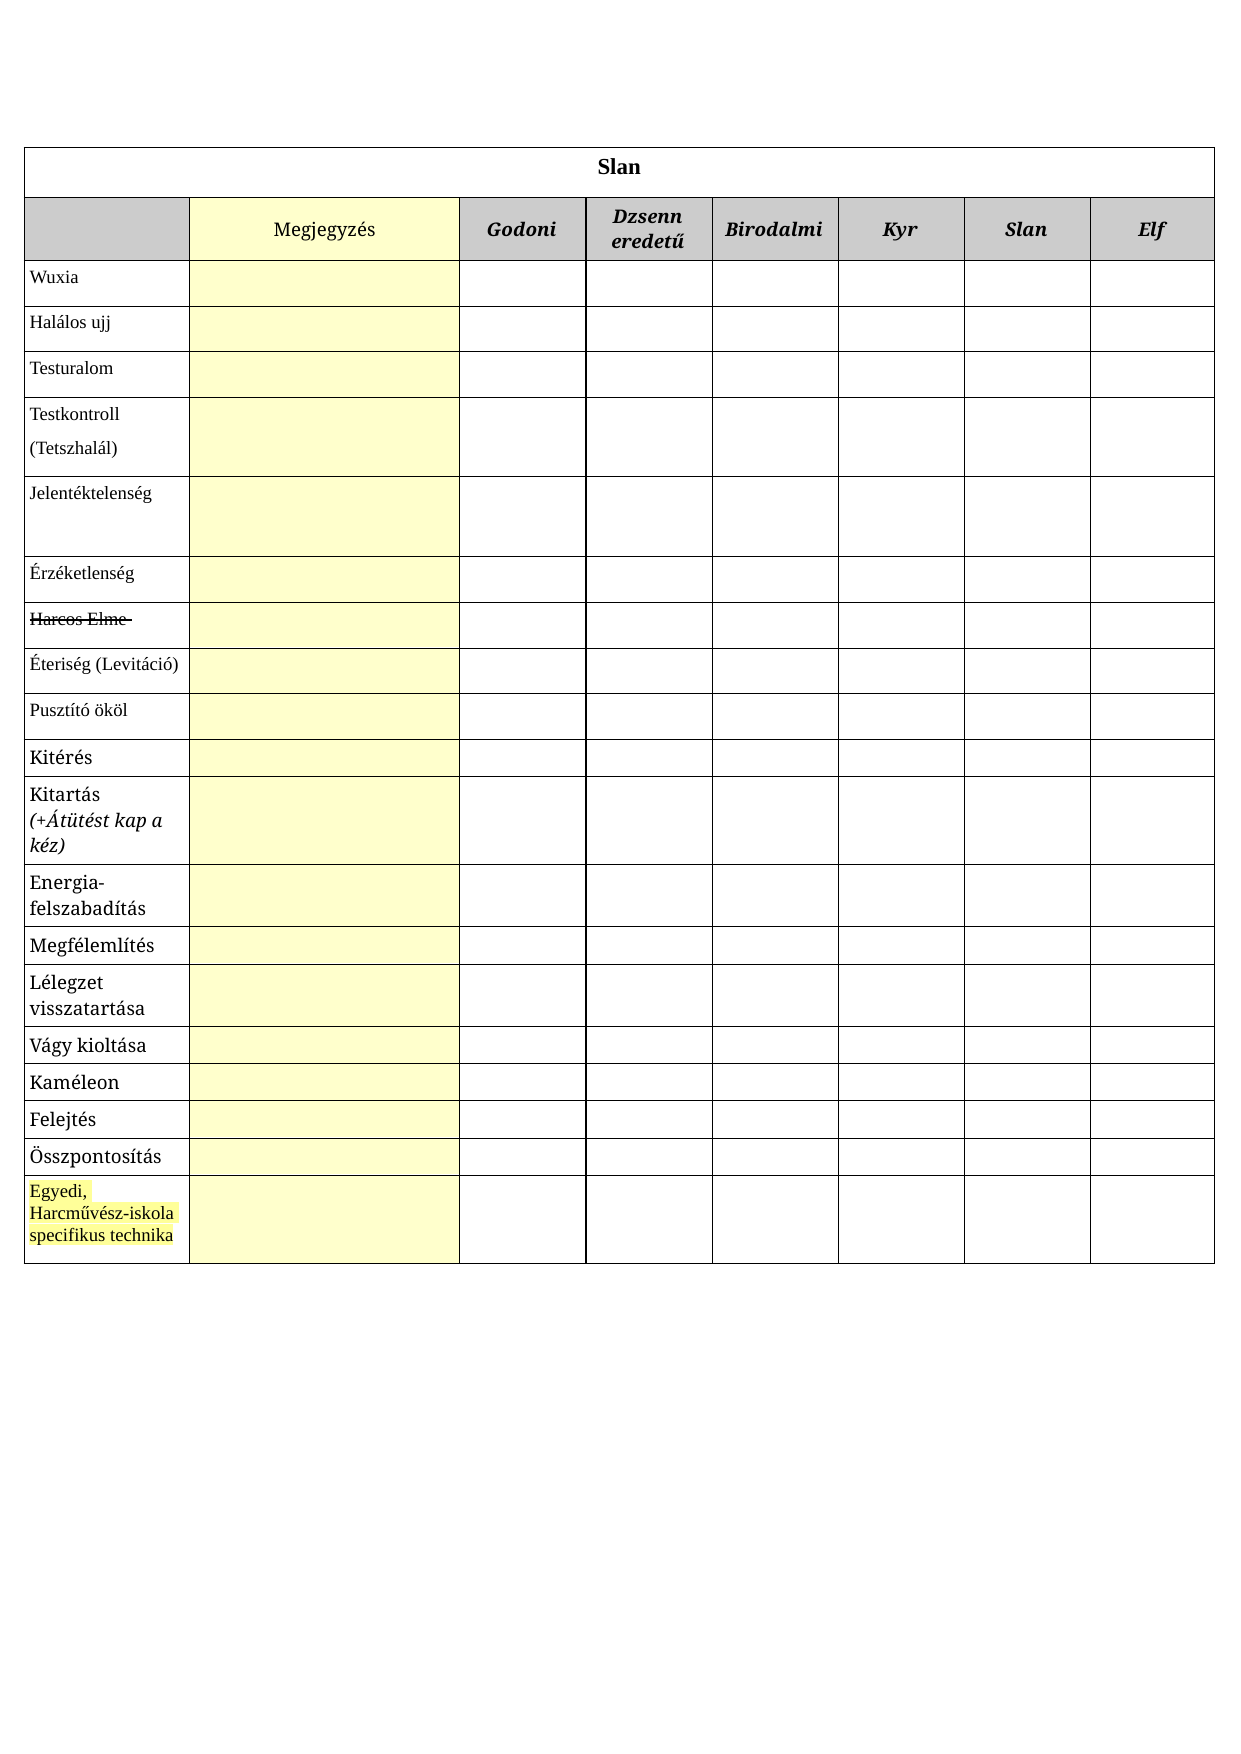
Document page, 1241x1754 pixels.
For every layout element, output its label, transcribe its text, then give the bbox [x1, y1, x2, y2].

table_cell Testkontroll (Tetszhalál) [25, 398, 189, 476]
table_cell [1091, 649, 1214, 693]
table_cell [460, 261, 585, 306]
table_cell [839, 352, 964, 397]
table_cell [460, 740, 585, 776]
table_cell [190, 1064, 459, 1100]
table_cell [1091, 777, 1214, 864]
table_cell [587, 261, 712, 306]
table_cell [587, 1064, 712, 1100]
table_cell [839, 557, 964, 602]
table_cell [713, 965, 838, 1026]
table_cell [460, 1027, 585, 1063]
table_cell [460, 1101, 585, 1137]
table_cell Vágy kioltása [25, 1027, 189, 1063]
table_cell [839, 307, 964, 351]
table_cell [460, 398, 585, 476]
table_cell [839, 740, 964, 776]
table_cell [965, 603, 1090, 647]
table_cell [1091, 1101, 1214, 1137]
table_cell Jelentéktelenség [25, 477, 189, 556]
table_cell [839, 965, 964, 1026]
table_cell Testuralom [25, 352, 189, 397]
table_cell [965, 694, 1090, 739]
table_cell [839, 865, 964, 926]
table_cell [460, 965, 585, 1026]
table_cell [190, 965, 459, 1026]
table_cell [965, 1027, 1090, 1063]
table_cell [587, 352, 712, 397]
table_cell [587, 649, 712, 693]
table_cell [713, 777, 838, 864]
table_cell [587, 307, 712, 351]
table_cell [460, 307, 585, 351]
table_cell [713, 477, 838, 556]
table_cell [965, 1101, 1090, 1137]
table_cell [965, 865, 1090, 926]
table_cell [1091, 865, 1214, 926]
table_cell [1091, 965, 1214, 1026]
table_cell [190, 740, 459, 776]
table_cell [713, 1176, 838, 1263]
table_cell [1091, 1064, 1214, 1100]
table_cell [713, 261, 838, 306]
table_cell [1091, 557, 1214, 602]
table_cell [1091, 694, 1214, 739]
table_cell [839, 1139, 964, 1174]
table_cell [965, 740, 1090, 776]
table_cell [839, 1176, 964, 1263]
table_cell [190, 352, 459, 397]
table_cell [1091, 1139, 1214, 1174]
table_cell [839, 1101, 964, 1137]
table_cell [839, 694, 964, 739]
table_cell Energia-felszabadítás [25, 865, 189, 926]
table_cell Dzsenn eredetű [587, 198, 712, 260]
table_cell [587, 927, 712, 963]
table_cell [1091, 398, 1214, 476]
table_cell [587, 398, 712, 476]
table_cell [190, 865, 459, 926]
table_cell [460, 694, 585, 739]
table_cell [460, 352, 585, 397]
table_cell [587, 740, 712, 776]
table_cell [839, 398, 964, 476]
table_cell Halálos ujj [25, 307, 189, 351]
table_cell [190, 603, 459, 647]
table_cell [190, 398, 459, 476]
table_cell [713, 1139, 838, 1174]
table_cell [587, 777, 712, 864]
table_cell [190, 477, 459, 556]
table_cell [587, 557, 712, 602]
table_cell [839, 1064, 964, 1100]
table_cell [713, 1101, 838, 1137]
table_cell [460, 1139, 585, 1174]
table_cell [713, 352, 838, 397]
table_cell [839, 603, 964, 647]
table_cell [1091, 307, 1214, 351]
table_cell [839, 777, 964, 864]
table_cell [713, 603, 838, 647]
table_cell [190, 649, 459, 693]
table_cell [587, 1101, 712, 1137]
table_cell [839, 649, 964, 693]
table_cell [839, 477, 964, 556]
table_cell [1091, 740, 1214, 776]
table_cell [713, 649, 838, 693]
table_cell Éteriség (Levitáció) [25, 649, 189, 693]
table_cell [587, 694, 712, 739]
table_cell [713, 865, 838, 926]
table_cell [1091, 603, 1214, 647]
table_cell [190, 927, 459, 963]
table_cell [190, 1139, 459, 1174]
table_cell Harcos Elme [25, 603, 189, 647]
table_cell [1091, 261, 1214, 306]
table_cell [713, 398, 838, 476]
table_cell [460, 649, 585, 693]
table_cell [713, 927, 838, 963]
table_cell [965, 261, 1090, 306]
table_cell [190, 1176, 459, 1263]
table_cell [965, 307, 1090, 351]
table_cell [190, 777, 459, 864]
table_cell [713, 307, 838, 351]
table_cell Kyr [839, 198, 964, 260]
table_cell [965, 1064, 1090, 1100]
table_cell [460, 777, 585, 864]
table_cell [713, 740, 838, 776]
table_cell [587, 865, 712, 926]
table_cell Elf [1091, 198, 1214, 260]
table_cell Kitérés [25, 740, 189, 776]
table_cell [190, 694, 459, 739]
table_cell [460, 865, 585, 926]
table_cell [839, 927, 964, 963]
table_cell [460, 603, 585, 647]
table_cell Slan [965, 198, 1090, 260]
table_cell Felejtés [25, 1101, 189, 1137]
table_cell [965, 557, 1090, 602]
table_cell [190, 1027, 459, 1063]
table_cell Megjegyzés [190, 198, 459, 260]
table_cell Kaméleon [25, 1064, 189, 1100]
table_cell [839, 1027, 964, 1063]
table_cell [460, 1176, 585, 1263]
table_cell Wuxia [25, 261, 189, 306]
table_cell [190, 307, 459, 351]
table_cell [1091, 1176, 1214, 1263]
table_cell [460, 557, 585, 602]
table_cell [713, 1027, 838, 1063]
table_cell [587, 603, 712, 647]
table_cell [460, 477, 585, 556]
table_cell [839, 261, 964, 306]
table_cell [965, 1176, 1090, 1263]
table_cell [190, 261, 459, 306]
table_cell [587, 1139, 712, 1174]
table_cell [713, 1064, 838, 1100]
table_cell Összpontosítás [25, 1139, 189, 1174]
table_cell [965, 477, 1090, 556]
table_cell [965, 398, 1090, 476]
table_cell [965, 649, 1090, 693]
table_cell [190, 1101, 459, 1137]
table_cell Birodalmi [713, 198, 838, 260]
table_cell Érzéketlenség [25, 557, 189, 602]
table_cell Godoni [460, 198, 585, 260]
table_cell [460, 1064, 585, 1100]
table_header Slan [25, 148, 1214, 197]
table_cell Lélegzet visszatartása [25, 965, 189, 1026]
table_cell [587, 965, 712, 1026]
table_cell [1091, 477, 1214, 556]
table_cell [965, 777, 1090, 864]
table_cell Pusztító ököl [25, 694, 189, 739]
table_cell Egyedi, Harcművész-iskola specifikus technika [25, 1176, 189, 1263]
table_cell [190, 557, 459, 602]
table_cell [587, 1027, 712, 1063]
table_cell [1091, 1027, 1214, 1063]
table_cell [460, 927, 585, 963]
table_cell [587, 477, 712, 556]
table_cell [713, 694, 838, 739]
table_cell [965, 927, 1090, 963]
table_cell Kitartás (+Átütést kap a kéz) [25, 777, 189, 864]
table_cell [713, 557, 838, 602]
table_cell [965, 965, 1090, 1026]
table_cell [25, 198, 189, 260]
table_cell [965, 1139, 1090, 1174]
table_cell Megfélemlítés [25, 927, 189, 963]
table_cell [1091, 352, 1214, 397]
table_cell [587, 1176, 712, 1263]
table_cell [965, 352, 1090, 397]
table_cell [1091, 927, 1214, 963]
